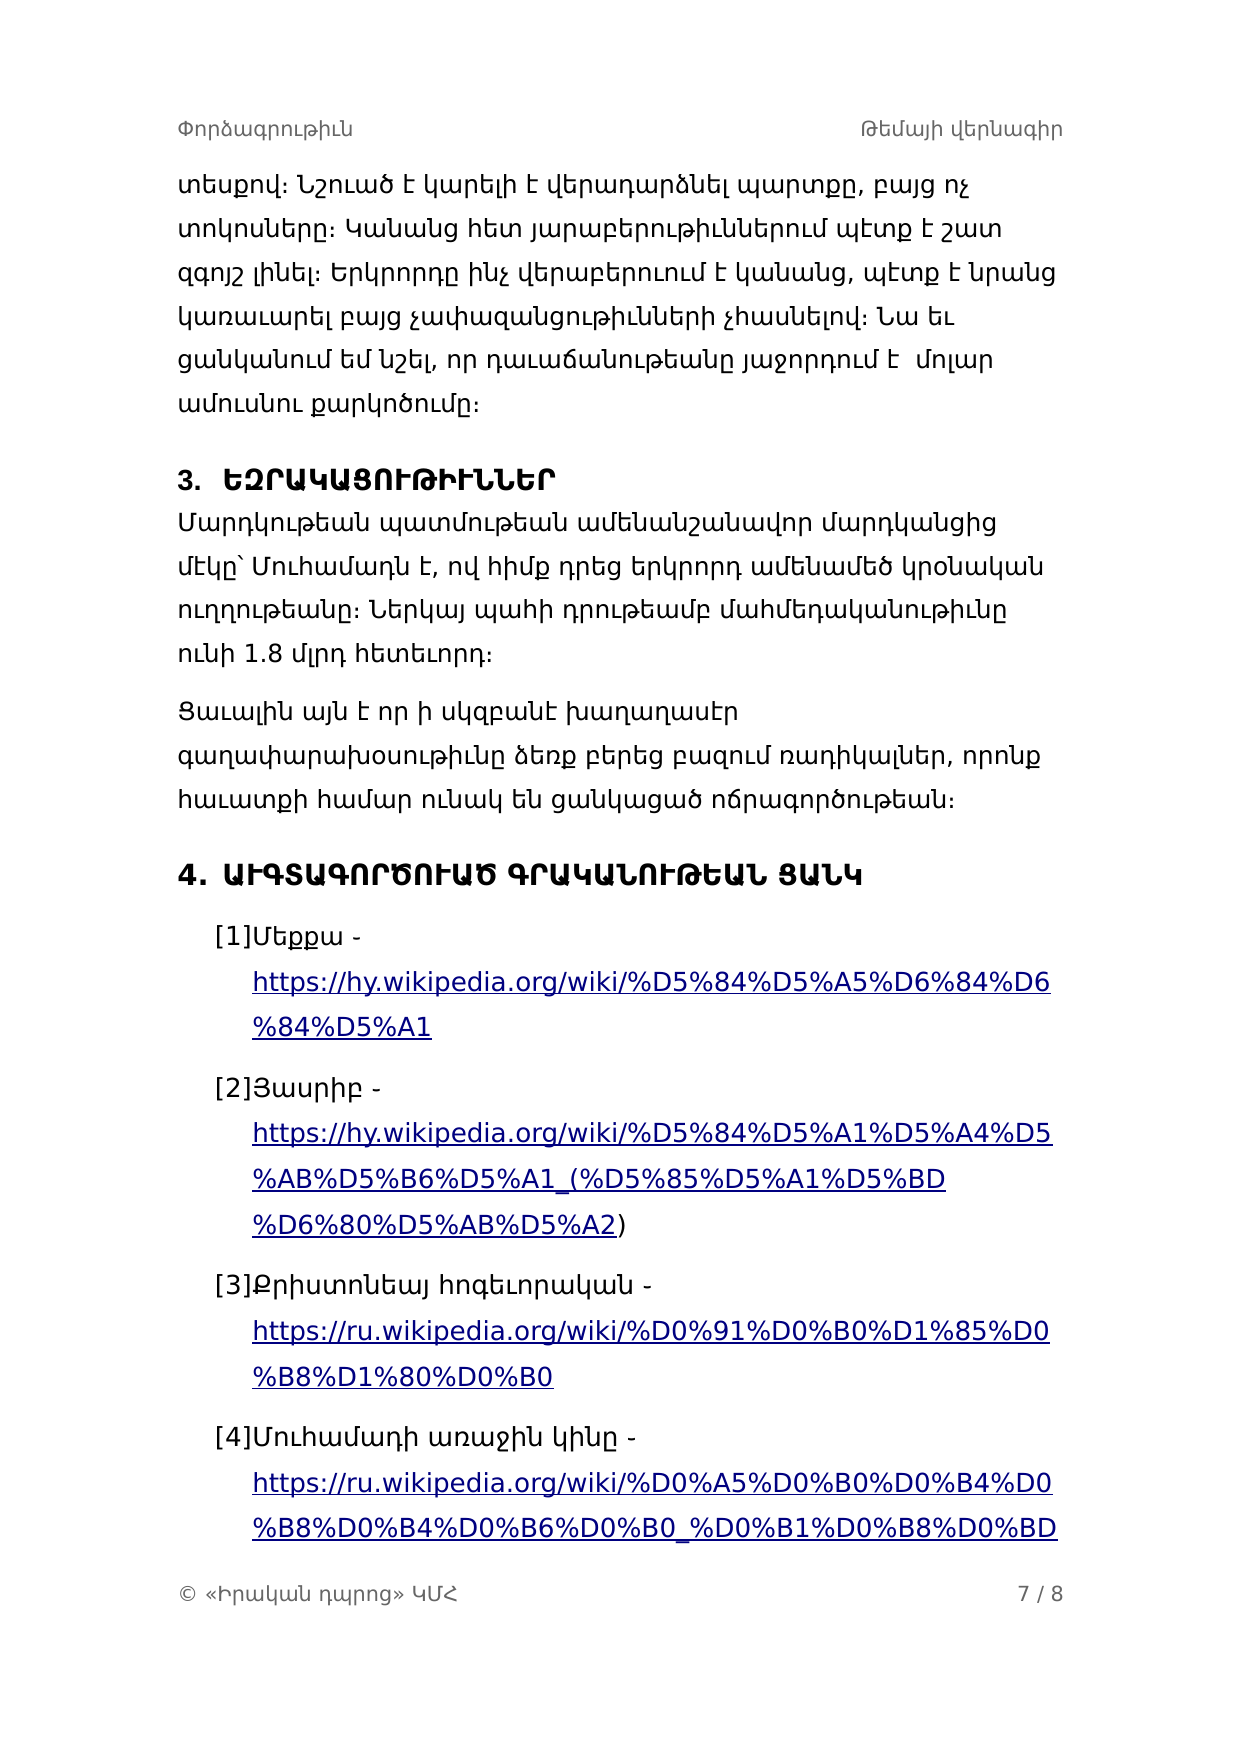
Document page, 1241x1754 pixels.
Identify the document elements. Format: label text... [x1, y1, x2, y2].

list Մեքքա ֊ https://hy.wikipedia.org/wiki/%D5%84%D5%A5%D6%84%D6%84%D5%A1 [214, 921, 1063, 1043]
list Մուհամադի առաջին կինը ֊ https://ru.wikipedia.org/wiki/%D0%A5%D0%B0%D0%B4%D0%B8%D0%B4%D0%B6%D0%B0_%D0%B1%D0%B8%D0%BD [214, 1422, 1063, 1544]
subtitle ԱՒԳՏԱԳՈՐԾՈՒԱԾ ԳՐԱԿԱՆՈՒԹԵԱՆ ՑԱՆԿ [177, 858, 1063, 892]
text Մարդկութեան պատմութեան ամենանշանավոր մարդկանցից մէկը՝ Մուհամադն է, ով հիմք դրեց երկրորդ ամենամեծ կրօնական ուղղութեանը։ Ներկայ պահի դրութեամբ մահմեդականութիւնը ունի 1.8 մլրդ հետեւորդ։ [177, 508, 1063, 668]
subtitle ԵԶՐԱԿԱՑՈՒԹԻՒՆՆԵՐ [177, 463, 1063, 496]
text տեսքով։ Նշուած է կարելի է վերադարձնել պարտքը, բայց ոչ տոկոսները։ Կանանց հետ յարաբերութիւններում պէտք է շատ զգոյշ լինել։ Երկրորդը ինչ վերաբերուում է կանանց, պէտք է նրանց կառաւարել բայց չափազանցութիւնների չհասնելով։ Նա եւ ցանկանում եմ նշել, որ դաւաճանութեանը յաջորդում է մոլար ամուսնու քարկոծումը։ [177, 171, 1063, 419]
list Յասրիբ ֊ https://hy.wikipedia.org/wiki/%D5%84%D5%A1%D5%A4%D5%AB%D5%B6%D5%A1_(%D5%85%D5%A1%D5%BD%D6%80%D5%AB%D5%A2) [214, 1073, 1063, 1240]
list Քրիստոնեայ հոգեւորական ֊ https://ru.wikipedia.org/wiki/%D0%91%D0%B0%D1%85%D0%B8%D1%80%D0%B0 [214, 1270, 1063, 1392]
text Ցաւալին այն է որ ի սկզբանէ խաղաղասէր գաղափարախօսութիւնը ձեռք բերեց բազում ռադիկալներ, որոնք հաւատքի համար ունակ են ցանկացած ոճրագործութեան։ [177, 697, 1063, 814]
